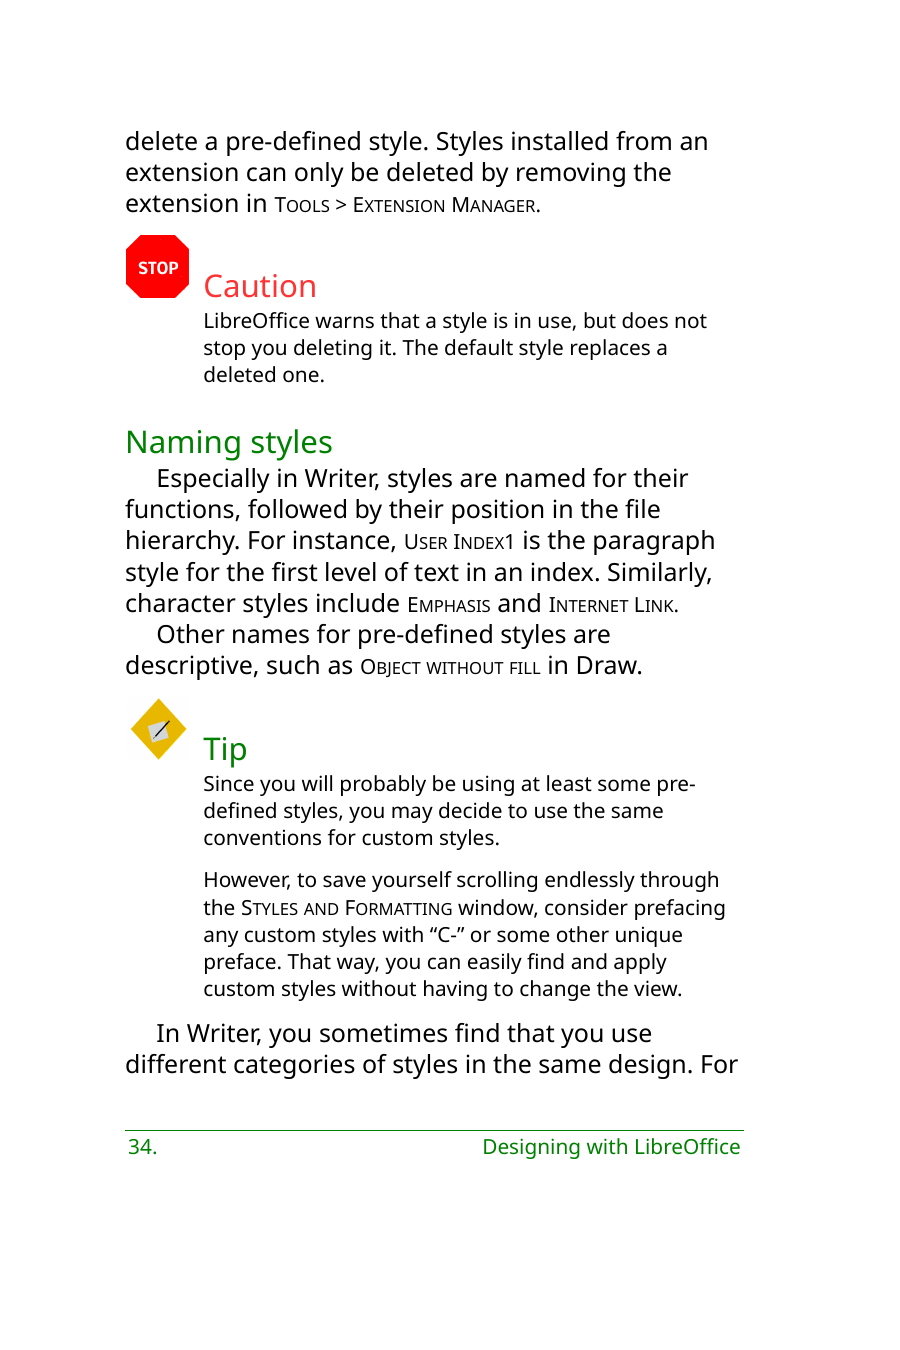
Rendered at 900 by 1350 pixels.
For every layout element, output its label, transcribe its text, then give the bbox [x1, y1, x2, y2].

subtitle Naming styles [125, 419, 744, 462]
text LibreOffice warns that a style is in use, but does not stop you deleting it. The default style replaces a deleted one. [203, 307, 744, 388]
text Especially in Writer, styles are named for their functions, followed by their position in the file hierarchy. For instance, User Index1 is the paragraph style for the first level of text in an index. Similarly, character styles include Emphasis and Internet Link. [125, 462, 744, 618]
list Tip [125, 697, 744, 769]
picture [126, 697, 189, 761]
text Other names for pre-defined styles are descriptive, such as Object without fill in Draw. [125, 618, 744, 681]
text In Writer, you sometimes find that you use different categories of styles in the same design. For [125, 1017, 744, 1080]
list Caution [125, 234, 744, 307]
picture [126, 235, 189, 298]
text Since you will probably be using at least some pre-defined styles, you may decide to use the same conventions for custom styles. [203, 769, 744, 851]
text delete a pre-defined style. Styles installed from an extension can only be deleted by removing the extension in Tools > Extension Manager. [125, 125, 744, 219]
text However, to save yourself scrolling endlessly through the Styles and Formatting window, consider prefacing any custom styles with “C-” or some other unique preface. That way, you can easily find and apply custom styles without having to change the view. [203, 866, 744, 1002]
